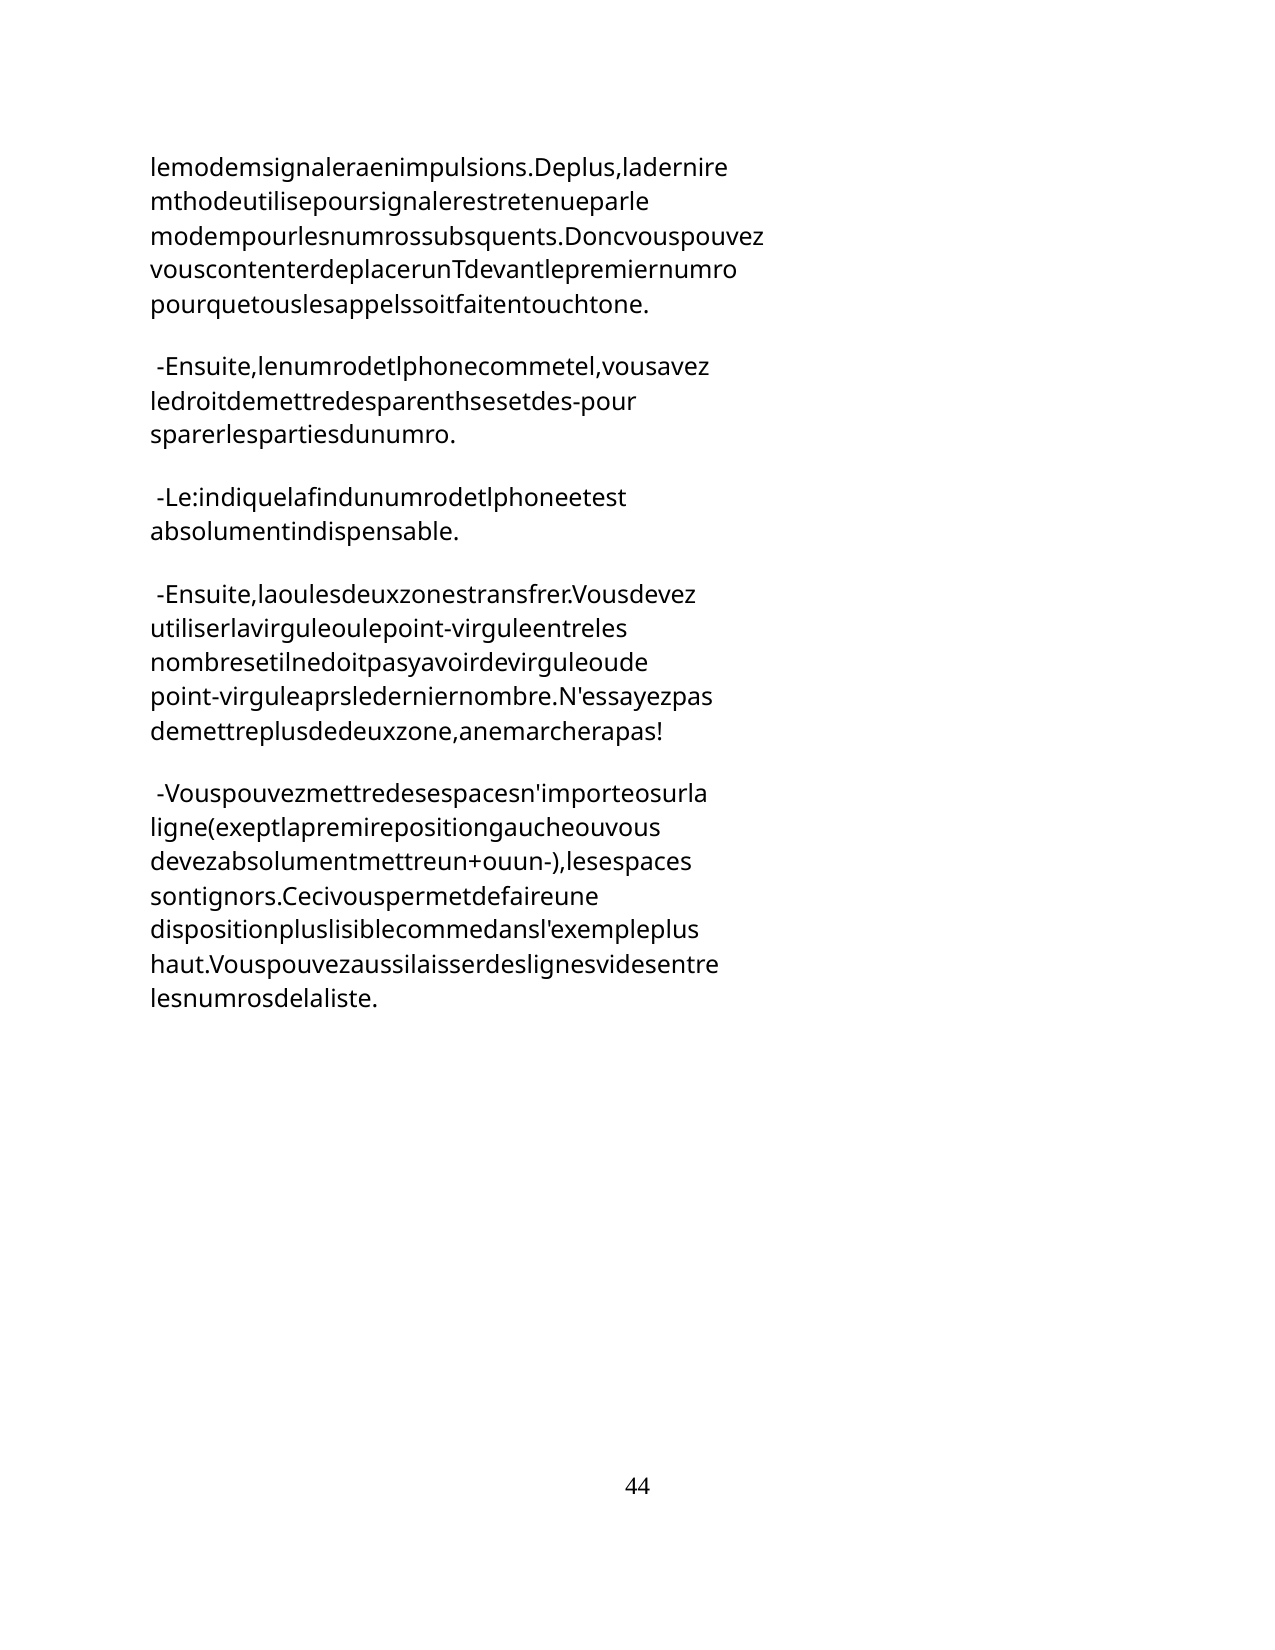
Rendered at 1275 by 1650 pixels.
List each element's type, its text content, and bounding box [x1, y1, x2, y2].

text ligne(exeptlapremirepositiongaucheouvous [150, 810, 1125, 844]
text lesnumrosdelaliste. [150, 980, 1125, 1014]
text demettreplusdedeuxzone,anemarcherapas! [150, 713, 1125, 747]
text absolumentindispensable. [150, 514, 1125, 548]
text pourquetouslesappelssoitfaitentouchtone. [150, 286, 1125, 320]
text devezabsolumentmettreun+ouun-),lesespaces [150, 844, 1125, 878]
text nombresetilnedoitpasyavoirdevirguleoude [150, 645, 1125, 679]
text utiliserlavirguleoulepoint-virguleentreles [150, 611, 1125, 645]
text lemodemsignaleraenimpulsions.Deplus,ladernire [150, 150, 1125, 184]
text -Vouspouvezmettredesespacesn'importeosurla [150, 776, 1125, 810]
text dispositionpluslisiblecommedansl'exempleplus [150, 912, 1125, 946]
text sparerlespartiesdunumro. [150, 417, 1125, 451]
text haut.Vouspouvezaussilaisserdeslignesvidesentre [150, 946, 1125, 980]
text sontignors.Cecivouspermetdefaireune [150, 878, 1125, 912]
text -Ensuite,lenumrodetlphonecommetel,vousavez [150, 349, 1125, 383]
text -Le:indiquelafindunumrodetlphoneetest [150, 480, 1125, 514]
text point-virguleaprslederniernombre.N'essayezpas [150, 679, 1125, 713]
text mthodeutilisepoursignalerestretenueparle [150, 184, 1125, 218]
text -Ensuite,laoulesdeuxzonestransfrer.Vousdevez [150, 577, 1125, 611]
text vouscontenterdeplacerunTdevantlepremiernumro [150, 252, 1125, 286]
text modempourlesnumrossubsquents.Doncvouspouvez [150, 218, 1125, 252]
text ledroitdemettredesparenthsesetdes-pour [150, 383, 1125, 417]
